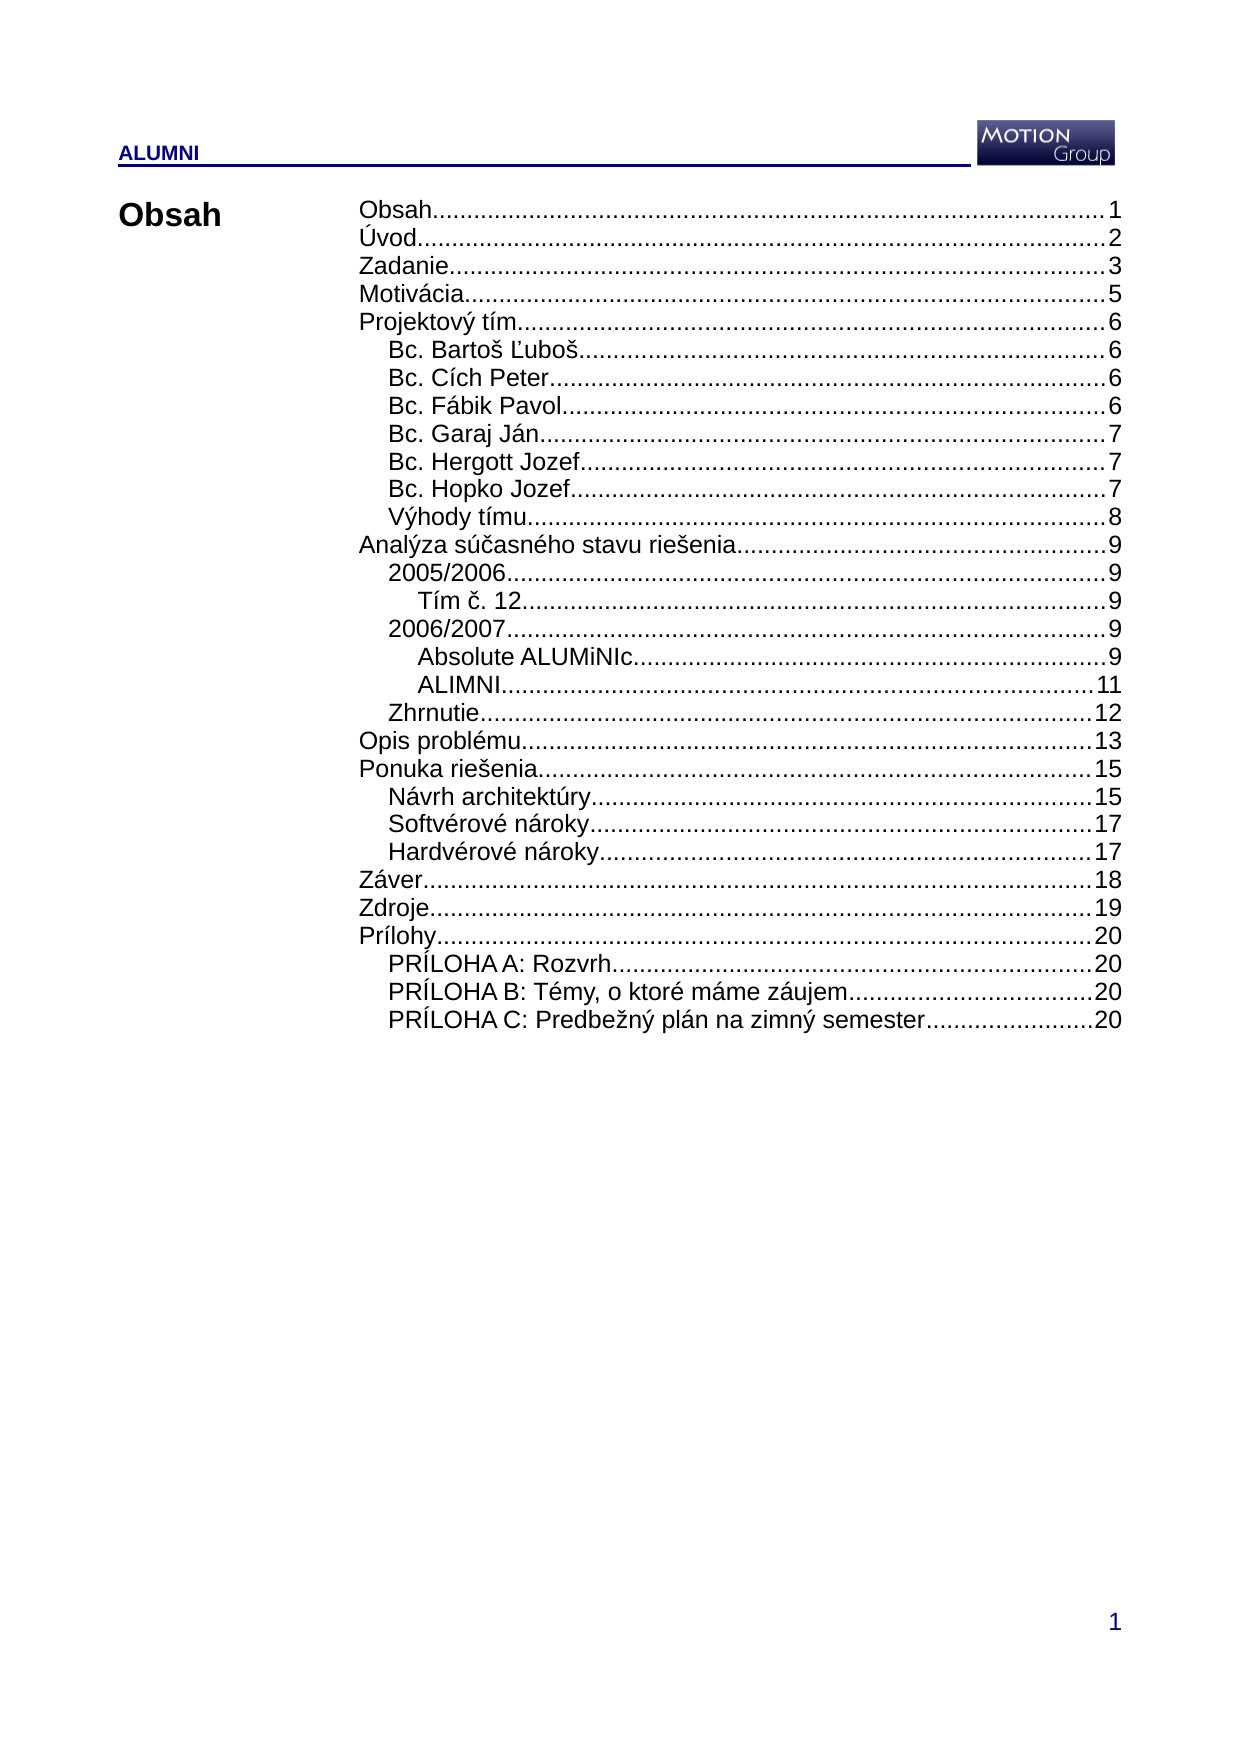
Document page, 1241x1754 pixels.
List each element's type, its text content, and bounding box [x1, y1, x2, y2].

text Tím č. 12 9 [417, 587, 1122, 615]
text Úvod 2 [358, 224, 1122, 252]
text Bc. Hergott Jozef 7 [388, 447, 1122, 475]
text Obsah 1 [358, 196, 1122, 224]
text 2006/2007 9 [388, 615, 1122, 643]
text Zhrnutie 12 [388, 699, 1122, 727]
text Bc. Cích Peter 6 [388, 364, 1122, 392]
text Prílohy 20 [358, 922, 1122, 950]
text Absolute ALUMiNIc 9 [417, 643, 1122, 671]
text Bc. Bartoš Ľuboš 6 [388, 336, 1122, 364]
text Softvérové nároky 17 [388, 810, 1122, 838]
text Opis problému 13 [358, 727, 1122, 754]
text Projektový tím 6 [358, 308, 1122, 336]
picture [971, 112, 1122, 172]
text 2005/2006 9 [388, 559, 1122, 587]
subtitle Obsah [118, 196, 358, 233]
text Motivácia 5 [358, 280, 1122, 308]
text PRÍLOHA A: Rozvrh 20 [388, 950, 1122, 978]
text Zadanie 3 [358, 252, 1122, 280]
text Bc. Fábik Pavol 6 [388, 392, 1122, 419]
text Návrh architektúry 15 [388, 782, 1122, 810]
text Zdroje 19 [358, 894, 1122, 922]
text PRÍLOHA C: Predbežný plán na zimný semester 20 [388, 1006, 1122, 1034]
text Hardvérové nároky 17 [388, 838, 1122, 866]
text Bc. Garaj Ján 7 [388, 419, 1122, 447]
text Záver 18 [358, 866, 1122, 894]
text ALIMNI 11 [417, 671, 1122, 699]
text Bc. Hopko Jozef 7 [388, 475, 1122, 503]
text PRÍLOHA B: Témy, o ktoré máme záujem 20 [388, 978, 1122, 1006]
text Ponuka riešenia 15 [358, 754, 1122, 782]
text Analýza súčasného stavu riešenia 9 [358, 531, 1122, 559]
text Výhody tímu 8 [388, 503, 1122, 531]
